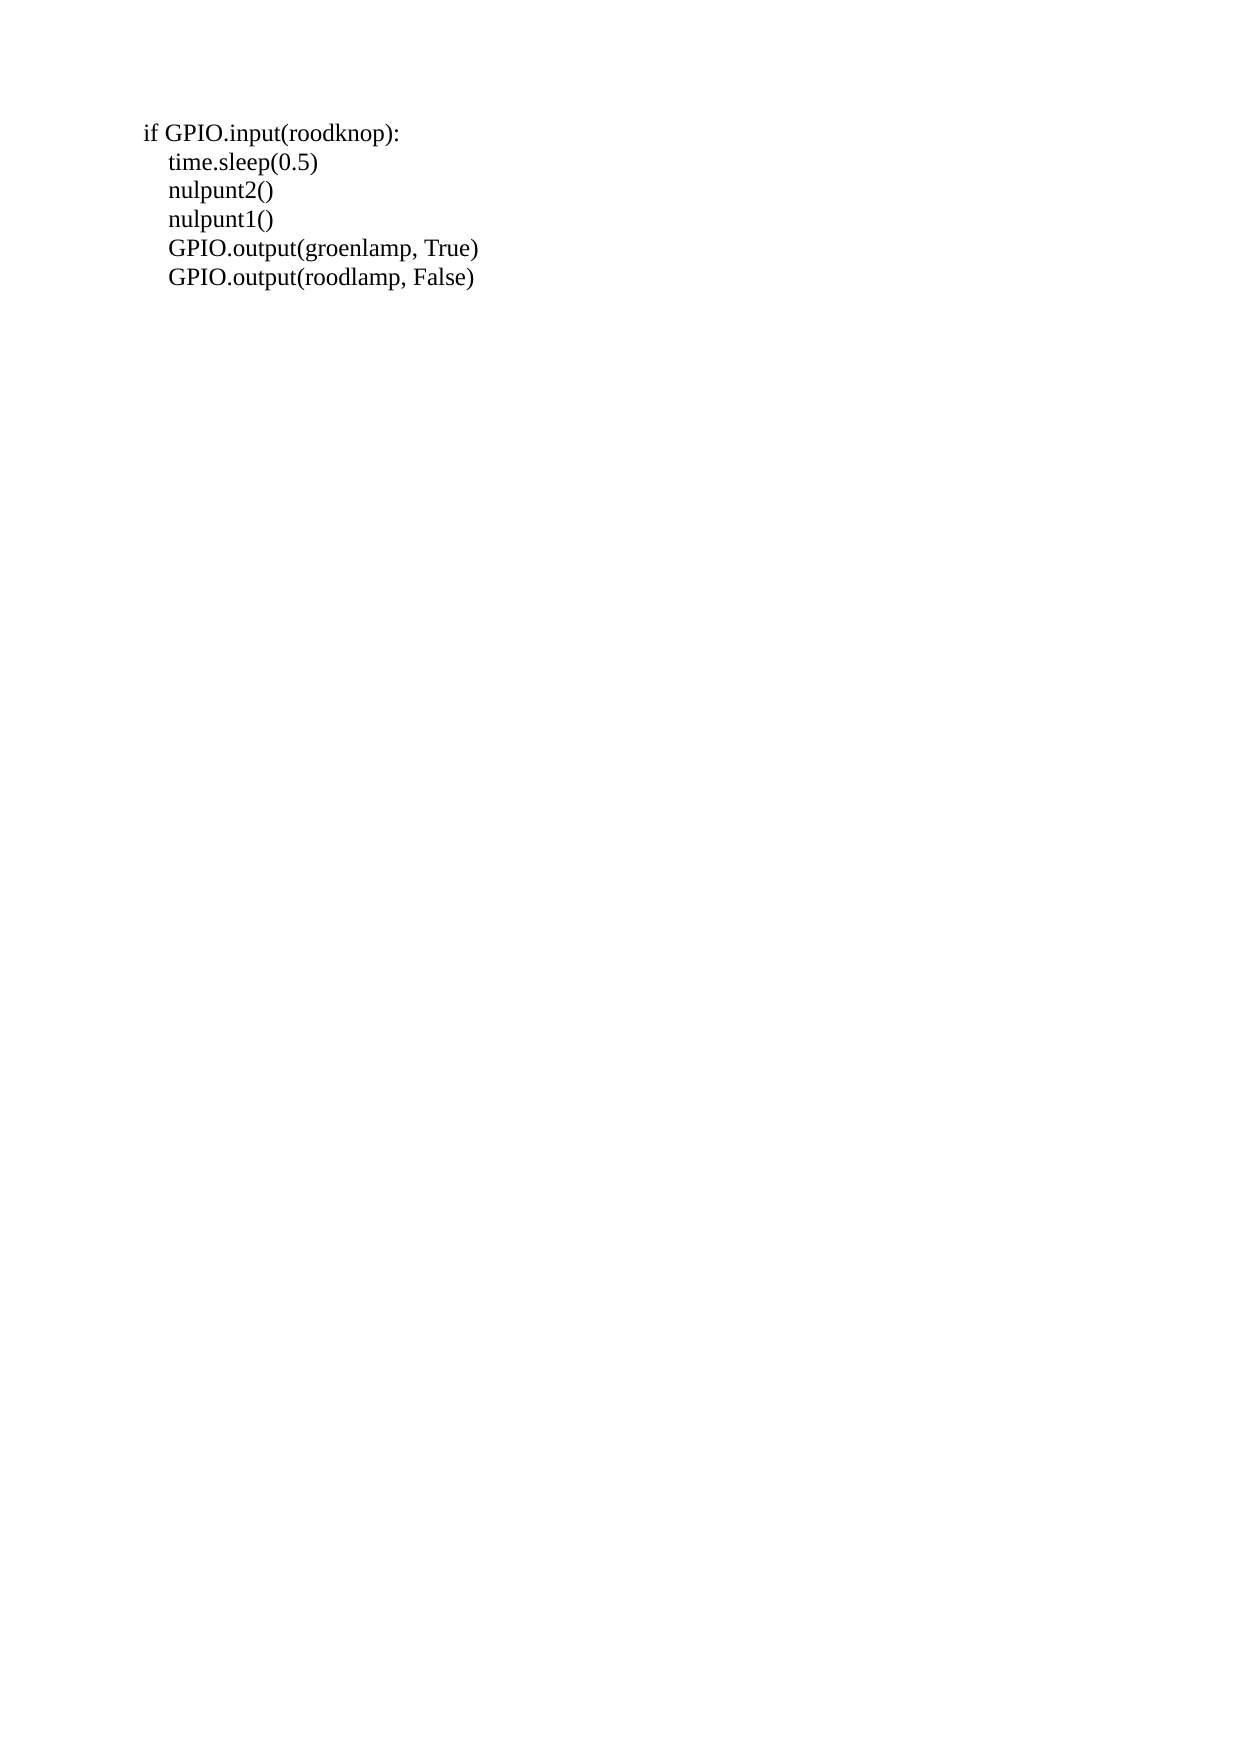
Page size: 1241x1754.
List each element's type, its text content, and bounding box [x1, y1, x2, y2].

text nulpunt2() [118, 176, 1122, 204]
text if GPIO.input(roodknop): [118, 118, 1122, 147]
text GPIO.output(roodlamp, False) [118, 262, 1122, 291]
text GPIO.output(groenlamp, True) [118, 233, 1122, 262]
text time.sleep(0.5) [118, 147, 1122, 176]
text nulpunt1() [118, 204, 1122, 233]
